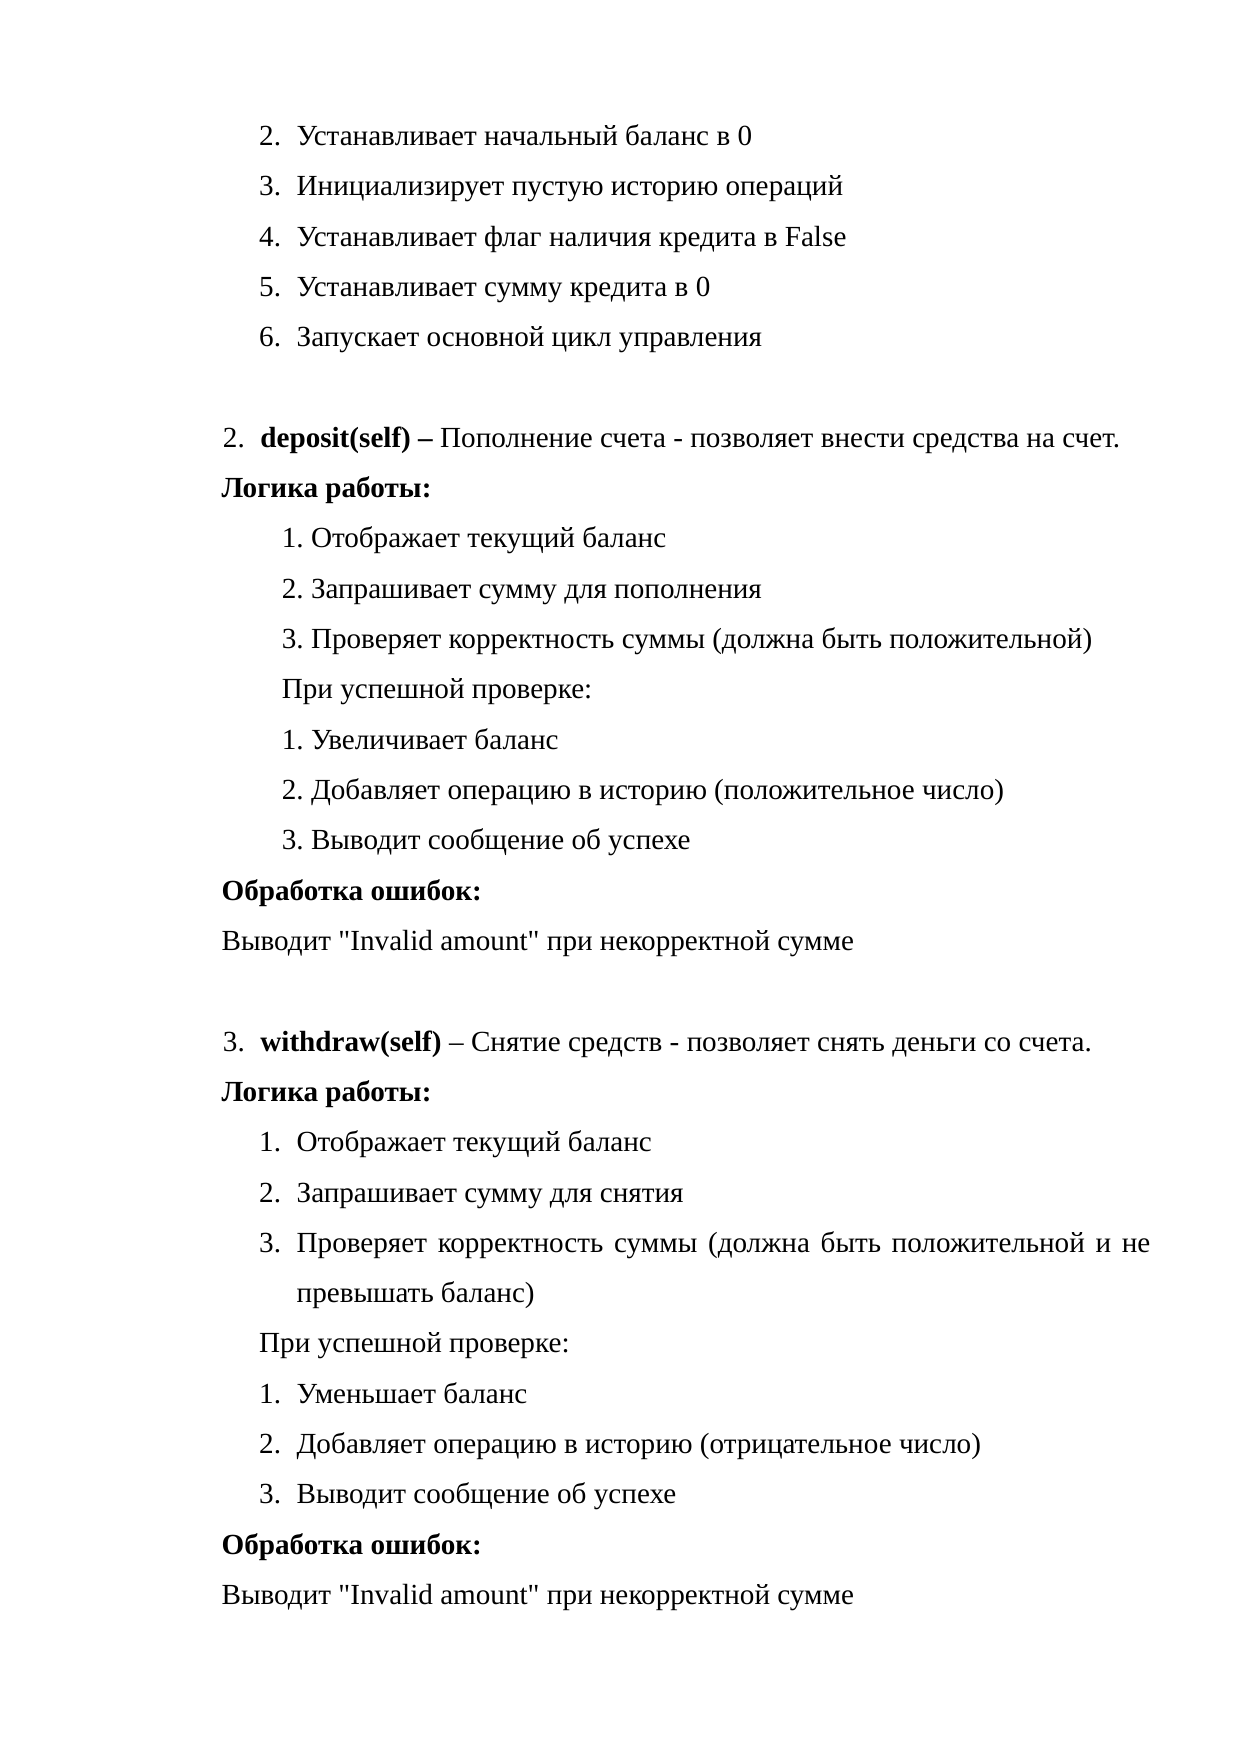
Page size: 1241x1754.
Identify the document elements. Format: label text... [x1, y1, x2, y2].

text 3. Проверяет корректность суммы (должна быть положительной) [208, 621, 1152, 655]
text Логика работы: [148, 1074, 1152, 1108]
list Запрашивает сумму для снятия [259, 1175, 1152, 1208]
text 1. Увеличивает баланс [208, 722, 1152, 755]
list Проверяет корректность суммы (должна быть положительной и не превышать баланс) [259, 1225, 1152, 1309]
list Устанавливает начальный баланс в 0 [259, 118, 1152, 152]
text 2. Запрашивает сумму для пополнения [208, 571, 1152, 604]
text 1. Отображает текущий баланс [208, 521, 1152, 554]
list Устанавливает флаг наличия кредита в False [259, 219, 1152, 252]
text 3. Выводит сообщение об успехе [208, 822, 1152, 856]
text Обработка ошибок: [148, 1527, 1152, 1560]
list Отображает текущий баланс [259, 1124, 1152, 1158]
text При успешной проверке: [208, 672, 1152, 705]
list Устанавливает сумму кредита в 0 [259, 269, 1152, 303]
list Запускает основной цикл управления [259, 319, 1152, 353]
list Выводит сообщение об успехе [259, 1477, 1152, 1510]
list Инициализирует пустую историю операций [259, 168, 1152, 202]
list deposit(self) – Пополнение счета - позволяет внести средства на счет. [223, 420, 1152, 453]
list Уменьшает баланс [259, 1376, 1152, 1409]
list Добавляет операцию в историю (отрицательное число) [259, 1426, 1152, 1460]
text При успешной проверке: [185, 1326, 1152, 1359]
text Логика работы: [148, 470, 1152, 504]
text Обработка ошибок: [148, 873, 1152, 906]
text Выводит "Invalid amount" при некорректной сумме [148, 1577, 1152, 1611]
list withdraw(self) – Снятие средств - позволяет снять деньги со счета. [223, 1024, 1152, 1057]
text 2. Добавляет операцию в историю (положительное число) [208, 772, 1152, 806]
text Выводит "Invalid amount" при некорректной сумме [148, 923, 1152, 957]
